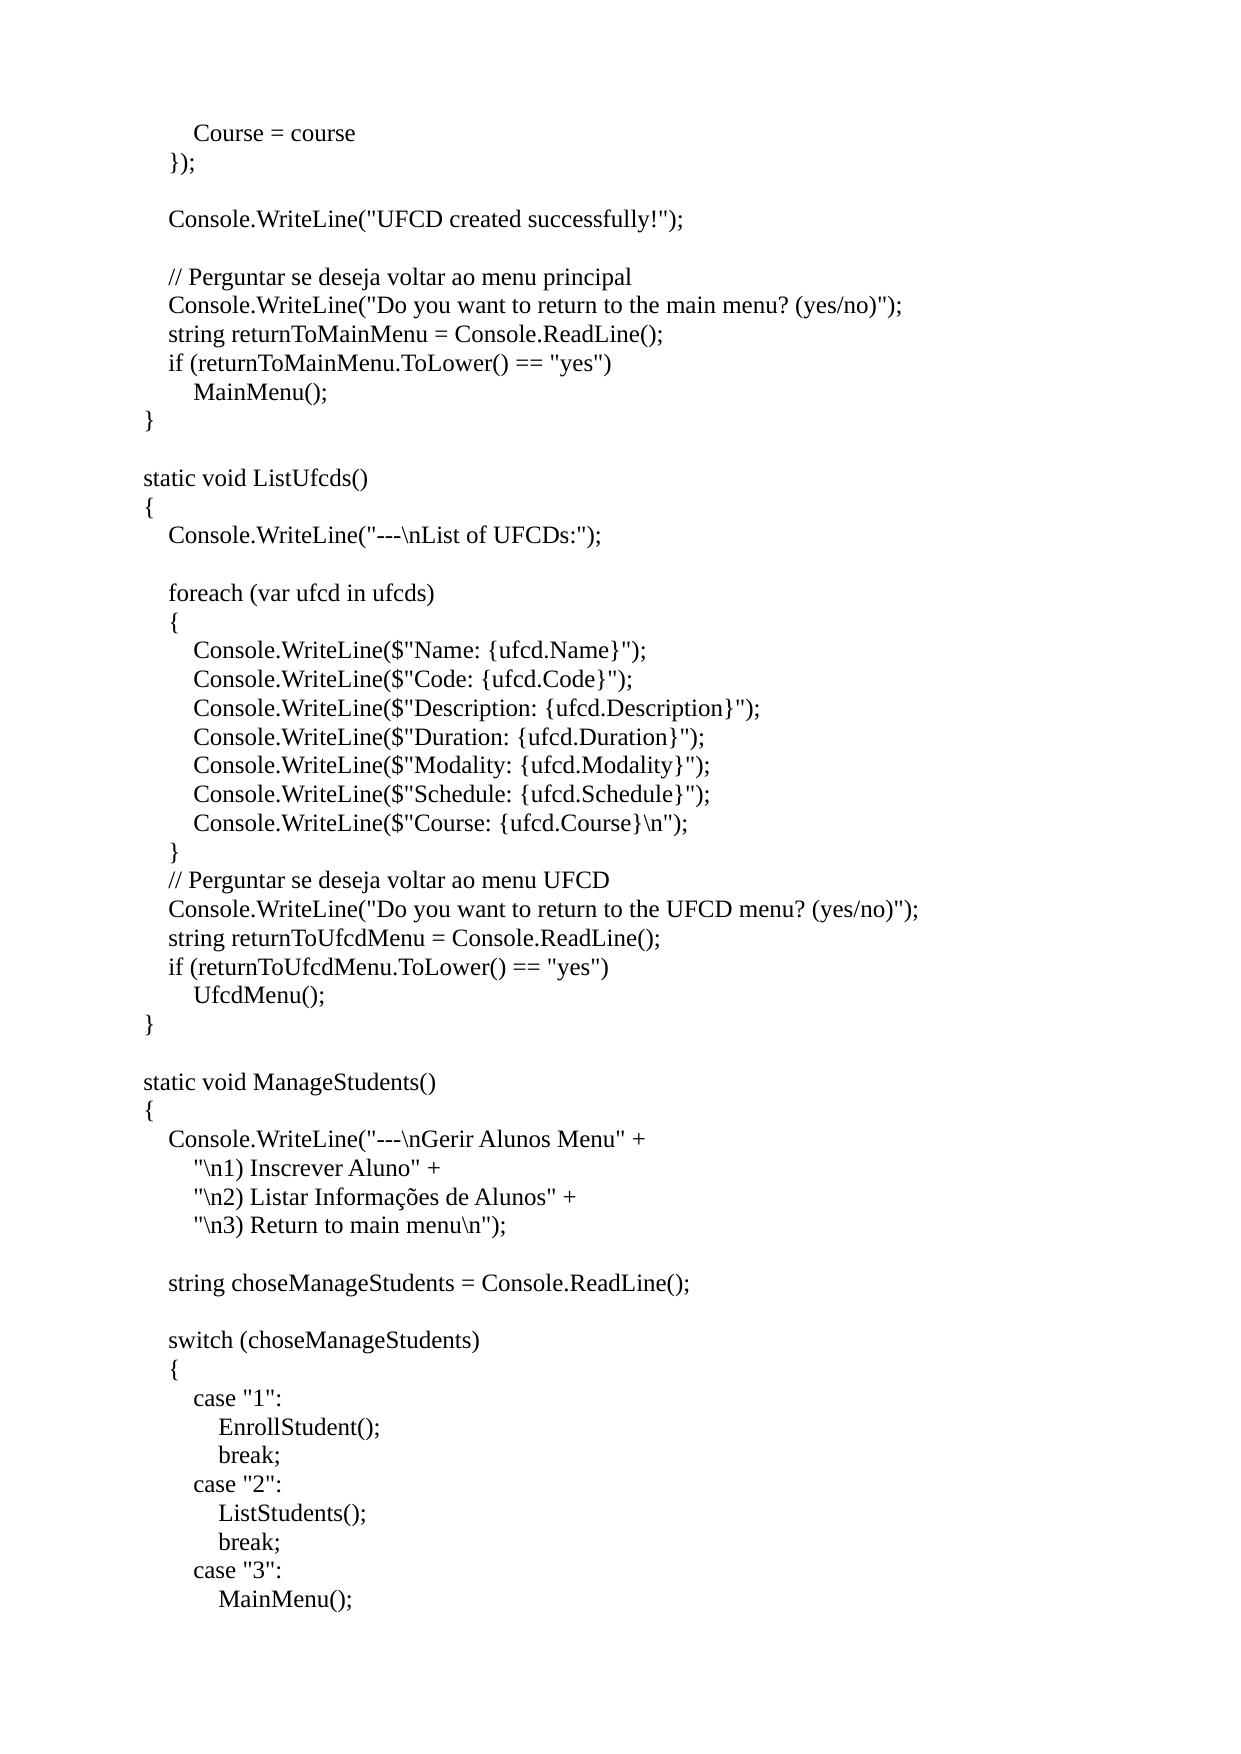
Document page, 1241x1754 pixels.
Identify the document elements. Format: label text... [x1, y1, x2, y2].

text Course = course }); Console.WriteLine("UFCD created successfully!"); // Perguntar se deseja voltar ao menu principal Console.WriteLine("Do you want to return to the main menu? (yes/no)"); string returnToMainMenu = Console.ReadLine(); if (returnToMainMenu.ToLower() == "yes") MainMenu(); } static void ListUfcds() { Console.WriteLine("---\nList of UFCDs:"); foreach (var ufcd in ufcds) { Console.WriteLine($"Name: {ufcd.Name}"); Console.WriteLine($"Code: {ufcd.Code}"); Console.WriteLine($"Description: {ufcd.Description}"); Console.WriteLine($"Duration: {ufcd.Duration}"); Console.WriteLine($"Modality: {ufcd.Modality}"); Console.WriteLine($"Schedule: {ufcd.Schedule}"); Console.WriteLine($"Course: {ufcd.Course}\n"); } // Perguntar se deseja voltar ao menu UFCD Console.WriteLine("Do you want to return to the UFCD menu? (yes/no)"); string returnToUfcdMenu = Console.ReadLine(); if (returnToUfcdMenu.ToLower() == "yes") UfcdMenu(); } static void ManageStudents() { Console.WriteLine("---\nGerir Alunos Menu" + "\n1) Inscrever Aluno" + "\n2) Listar Informações de Alunos" + "\n3) Return to main menu\n"); string choseManageStudents = Console.ReadLine(); switch (choseManageStudents) { case "1": EnrollStudent(); break; case "2": ListStudents(); break; case "3": MainMenu(); [118, 118, 1122, 1613]
